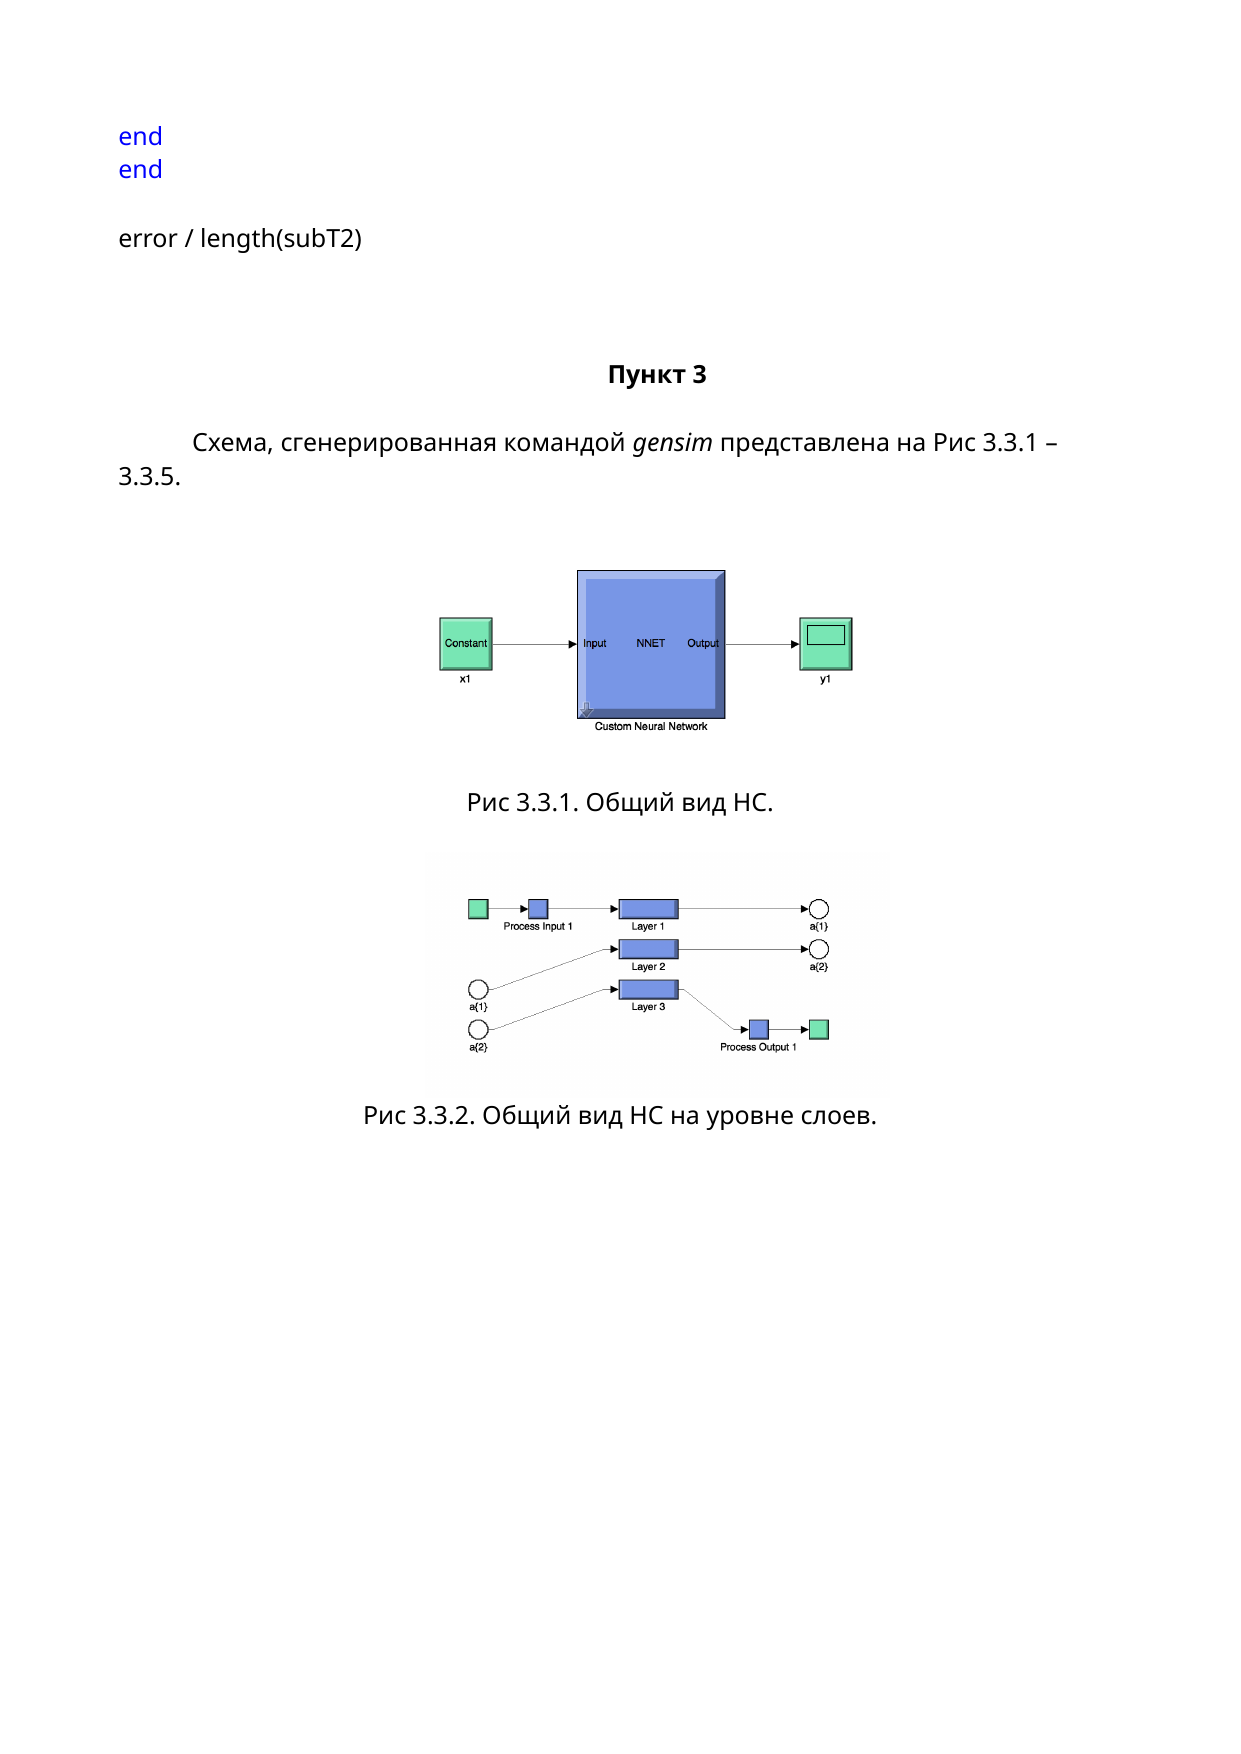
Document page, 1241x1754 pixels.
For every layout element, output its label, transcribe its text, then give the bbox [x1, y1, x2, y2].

text Пункт 3 [118, 357, 1122, 391]
picture [361, 526, 953, 785]
text end [118, 152, 1122, 186]
text end [118, 118, 1122, 152]
picture [424, 852, 890, 1098]
text error / length(subT2) [118, 220, 1122, 254]
text Схема, сгенерированная командой gensim представлена на Рис 3.3.1 – 3.3.5. [118, 425, 1122, 493]
text Рис 3.3.1. Общий вид НС. [118, 527, 1122, 819]
text Рис 3.3.2. Общий вид НС на уровне слоев. [118, 853, 1122, 1132]
